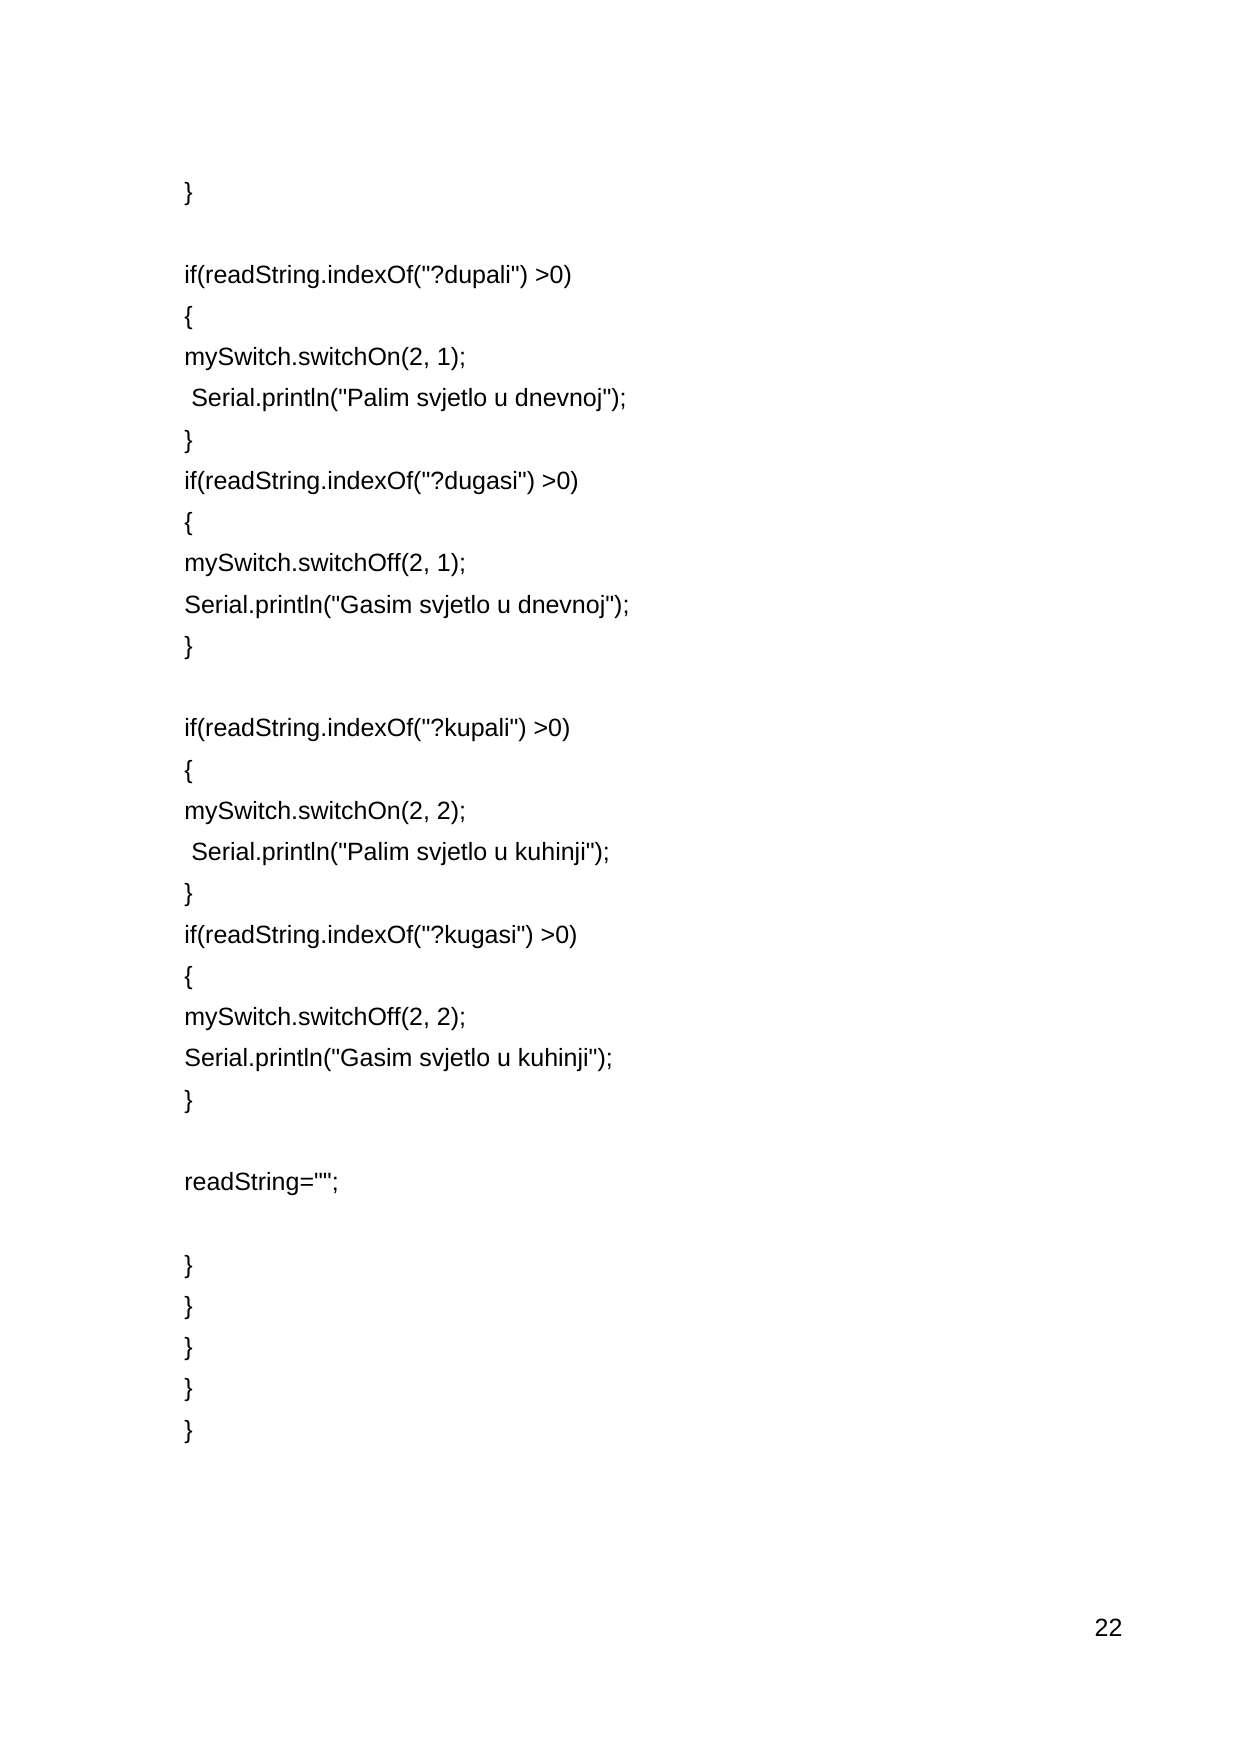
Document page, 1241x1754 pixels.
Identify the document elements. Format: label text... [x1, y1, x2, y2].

text } [177, 1291, 1122, 1320]
text mySwitch.switchOff(2, 1); [177, 548, 1122, 577]
text } [177, 878, 1122, 907]
text } [177, 425, 1122, 453]
text if(readString.indexOf("?dugasi") >0) [177, 466, 1122, 495]
text Serial.println("Gasim svjetlo u dnevnoj"); [177, 590, 1122, 618]
text mySwitch.switchOff(2, 2); [177, 1002, 1122, 1031]
text mySwitch.switchOn(2, 2); [177, 796, 1122, 825]
text if(readString.indexOf("?kupali") >0) [177, 713, 1122, 742]
text } [177, 177, 1122, 206]
text { [177, 961, 1122, 990]
text if(readString.indexOf("?dupali") >0) [177, 260, 1122, 288]
text } [177, 1332, 1122, 1361]
text Serial.println("Palim svjetlo u kuhinji"); [177, 837, 1122, 866]
text { [177, 301, 1122, 330]
text } [177, 1085, 1122, 1113]
text if(readString.indexOf("?kugasi") >0) [177, 920, 1122, 948]
text readString=""; [177, 1167, 1122, 1196]
text mySwitch.switchOn(2, 1); [177, 342, 1122, 371]
text } [177, 631, 1122, 660]
text } [177, 1373, 1122, 1402]
text { [177, 755, 1122, 783]
text { [177, 507, 1122, 536]
text Serial.println("Gasim svjetlo u kuhinji"); [177, 1043, 1122, 1072]
text } [177, 1250, 1122, 1278]
text Serial.println("Palim svjetlo u dnevnoj"); [177, 383, 1122, 412]
text } [177, 1415, 1122, 1443]
